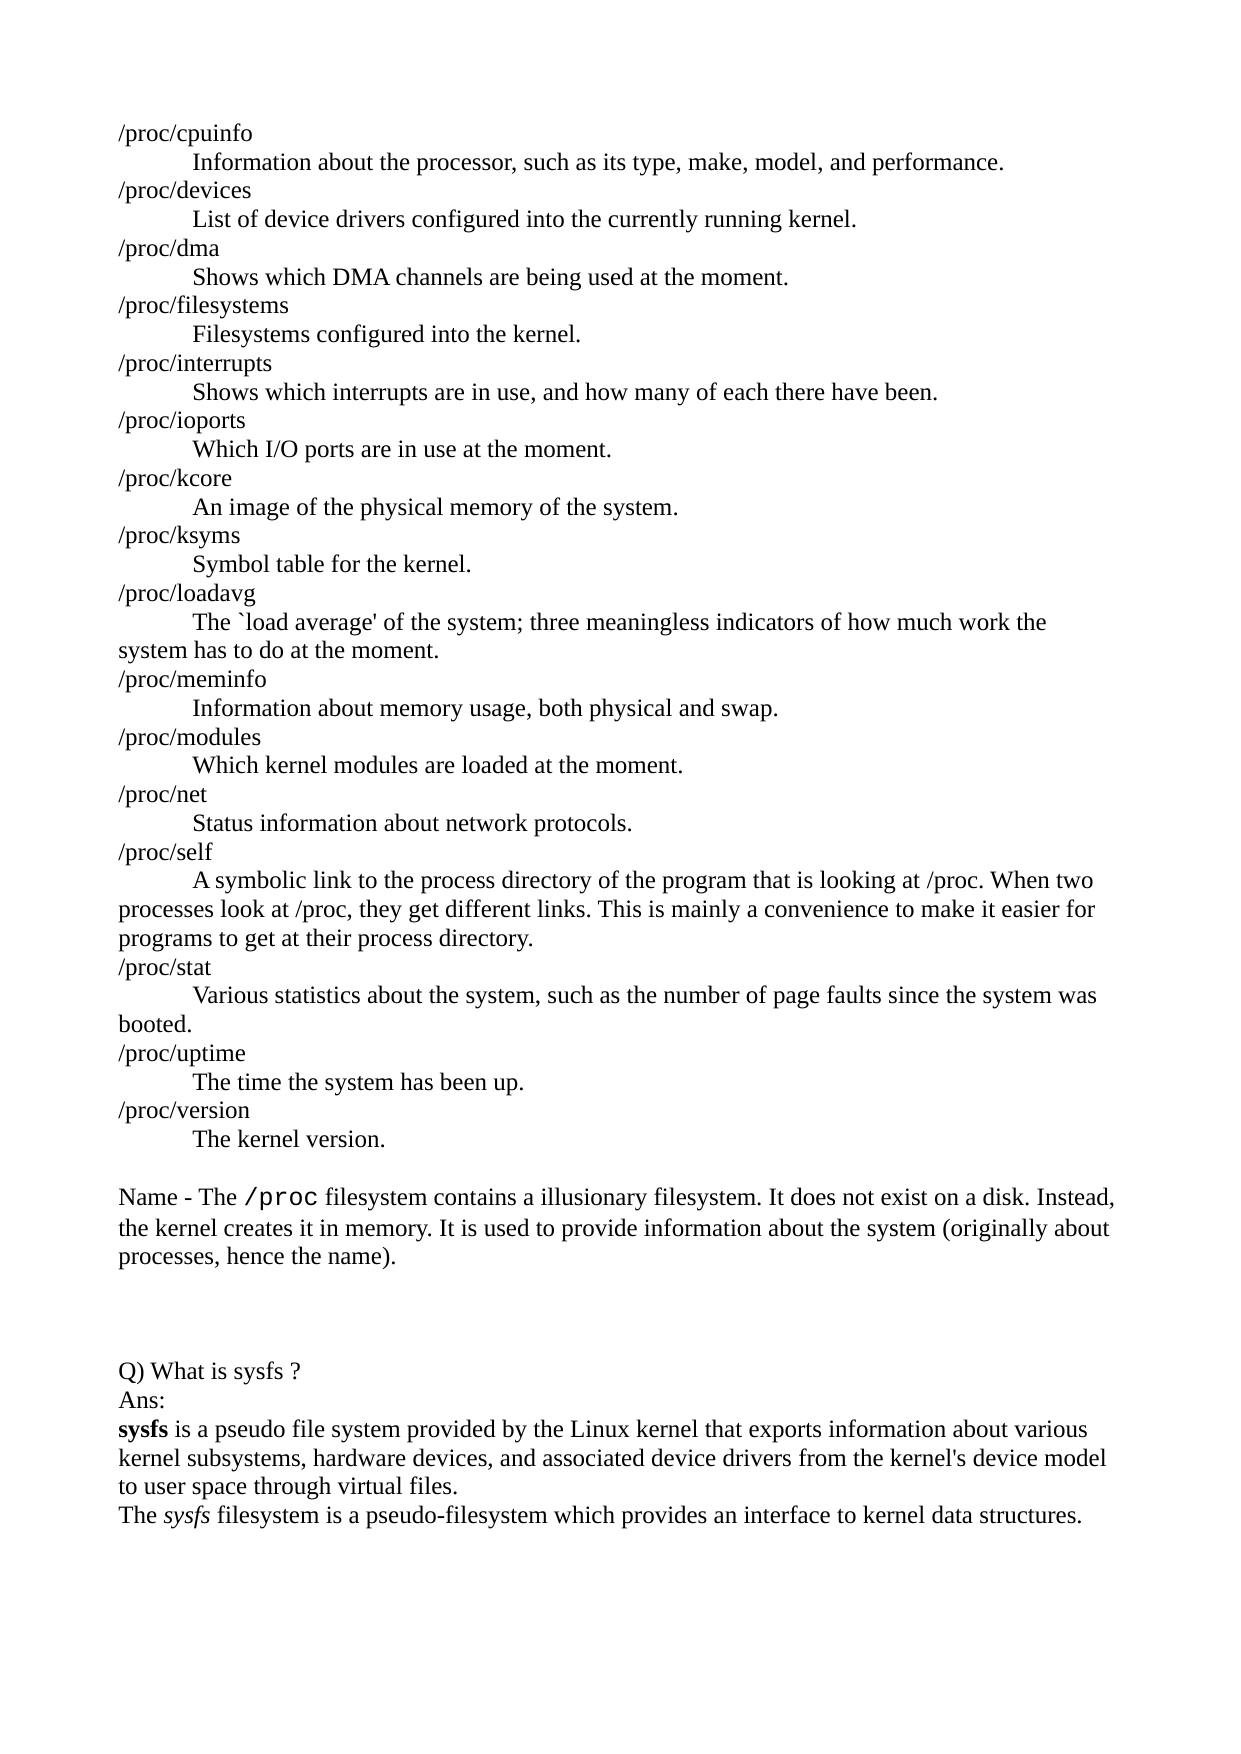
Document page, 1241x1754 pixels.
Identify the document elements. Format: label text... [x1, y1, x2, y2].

text Which I/O ports are in use at the moment. [118, 434, 1122, 463]
text The time the system has been up. [118, 1067, 1122, 1096]
text /proc/filesystems [118, 291, 1122, 319]
text /proc/self [118, 837, 1122, 866]
text Shows which interrupts are in use, and how many of each there have been. [118, 377, 1122, 406]
text An image of the physical memory of the system. [118, 492, 1122, 521]
text /proc/modules [118, 722, 1122, 751]
text Information about memory usage, both physical and swap. [118, 693, 1122, 722]
text /proc/net [118, 779, 1122, 808]
text The `load average' of the system; three meaningless indicators of how much work the system has to do at the moment. [118, 607, 1122, 664]
subtitle Information about the processor, such as its type, make, model, and performance. [118, 147, 1122, 176]
text Filesystems configured into the kernel. [118, 319, 1122, 348]
text sysfs is a pseudo file system provided by the Linux kernel that exports information about various kernel subsystems, hardware devices, and associated device drivers from the kernel's device model to user space through virtual files. [118, 1414, 1122, 1500]
subtitle /proc/cpuinfo [118, 118, 1122, 147]
text Shows which DMA channels are being used at the moment. [118, 262, 1122, 291]
text /proc/uptime [118, 1038, 1122, 1067]
text /proc/loadavg [118, 578, 1122, 607]
text Symbol table for the kernel. [118, 549, 1122, 578]
text The sysfs filesystem is a pseudo-filesystem which provides an interface to kernel data structures. [118, 1500, 1122, 1529]
text /proc/version [118, 1096, 1122, 1124]
text /proc/interrupts [118, 348, 1122, 377]
text /proc/kcore [118, 463, 1122, 492]
text A symbolic link to the process directory of the program that is looking at /proc. When two processes look at /proc, they get different links. This is mainly a convenience to make it easier for programs to get at their process directory. [118, 866, 1122, 952]
text /proc/meminfo [118, 664, 1122, 693]
text /proc/dma [118, 233, 1122, 262]
text Name - The /proc filesystem contains a illusionary filesystem. It does not exist on a disk. Instead, the kernel creates it in memory. It is used to provide information about the system (originally about processes, hence the name). [118, 1182, 1122, 1270]
text Which kernel modules are loaded at the moment. [118, 751, 1122, 779]
text /proc/devices [118, 176, 1122, 204]
text Various statistics about the system, such as the number of page faults since the system was booted. [118, 981, 1122, 1038]
text /proc/stat [118, 952, 1122, 981]
text /proc/ksyms [118, 521, 1122, 549]
text Status information about network protocols. [118, 808, 1122, 837]
text /proc/ioports [118, 406, 1122, 434]
text Q) What is sysfs ? [118, 1356, 1122, 1385]
text Ans: [118, 1385, 1122, 1414]
text List of device drivers configured into the currently running kernel. [118, 204, 1122, 233]
text The kernel version. [118, 1124, 1122, 1153]
